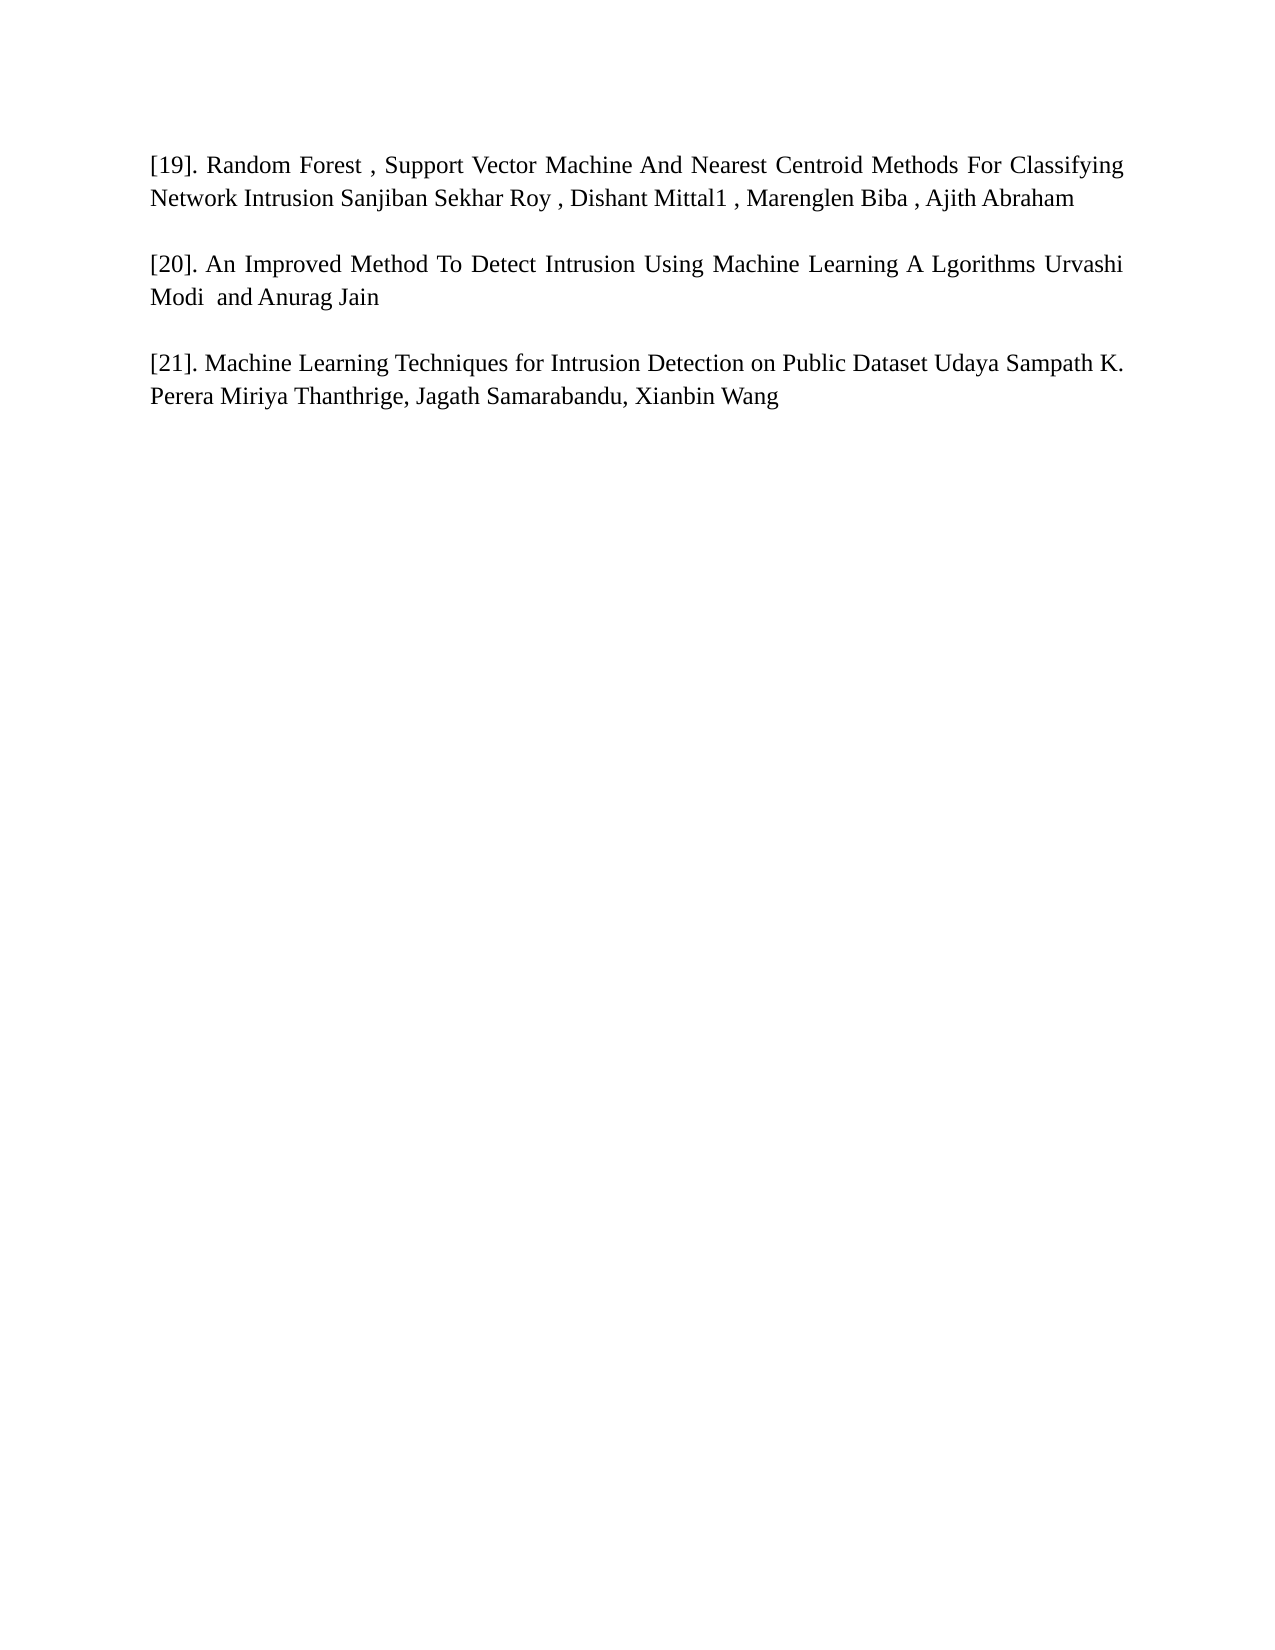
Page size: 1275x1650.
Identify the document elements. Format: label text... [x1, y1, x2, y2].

text [19]. Random Forest , Support Vector Machine And Nearest Centroid Methods For Classifying Network Intrusion Sanjiban Sekhar Roy , Dishant Mittal1 , Marenglen Biba , Ajith Abraham [150, 150, 1125, 212]
text [21]. Machine Learning Techniques for Intrusion Detection on Public Dataset Udaya Sampath K. Perera Miriya Thanthrige, Jagath Samarabandu, Xianbin Wang [150, 348, 1125, 410]
text [20]. An Improved Method To Detect Intrusion Using Machine Learning A Lgorithms Urvashi Modi and Anurag Jain [150, 249, 1125, 311]
